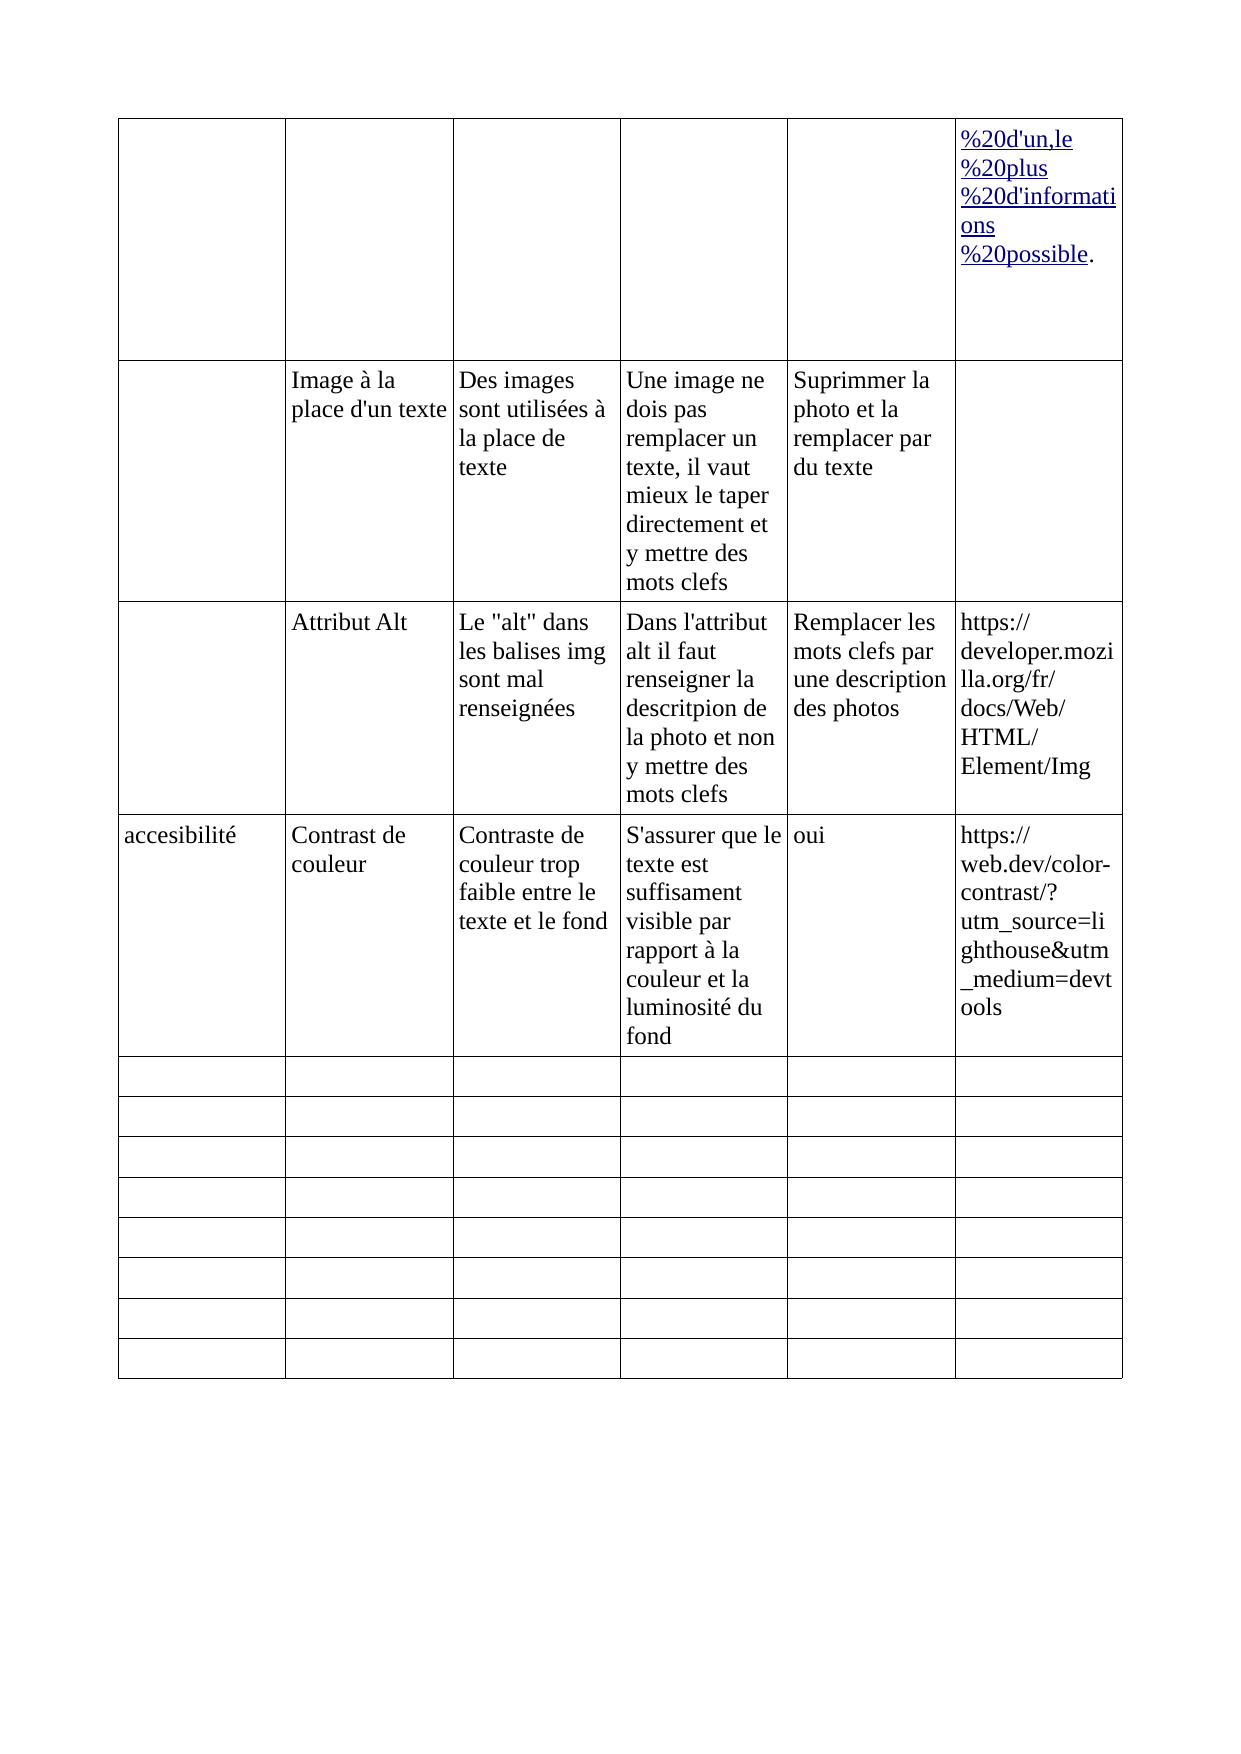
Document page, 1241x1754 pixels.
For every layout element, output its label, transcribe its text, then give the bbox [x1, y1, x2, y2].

table_cell [286, 1097, 453, 1136]
table_cell [119, 119, 285, 360]
table_cell [788, 1339, 955, 1378]
table_cell [119, 361, 285, 601]
table_cell Des images sont utilisées à la place de texte [454, 361, 620, 601]
table_cell [788, 1258, 955, 1297]
table_cell [621, 1097, 787, 1136]
table_cell [286, 1137, 453, 1177]
table_cell Le "alt" dans les balises img sont mal renseignées [454, 602, 620, 814]
table_cell [788, 1299, 955, 1338]
table_cell [286, 1339, 453, 1378]
table_cell https://developer.mozilla.org/fr/docs/Web/HTML/Element/Img [956, 602, 1122, 814]
table_cell [621, 1258, 787, 1297]
table_cell [956, 1258, 1122, 1297]
table_cell [621, 1299, 787, 1338]
table_cell accesibilité [119, 815, 285, 1056]
table_cell [454, 1258, 620, 1297]
table_cell [119, 1137, 285, 1177]
table_cell [454, 1178, 620, 1217]
table_cell [119, 1057, 285, 1096]
table_cell [956, 1218, 1122, 1257]
table_cell [454, 1057, 620, 1096]
table_cell [956, 1178, 1122, 1217]
table_cell [788, 119, 955, 360]
table_cell [788, 1137, 955, 1177]
table_cell Remplacer les mots clefs par une description des photos [788, 602, 955, 814]
table_cell [956, 361, 1122, 601]
table_cell [454, 1097, 620, 1136]
table_cell [119, 1097, 285, 1136]
table_cell [788, 1057, 955, 1096]
table_cell [454, 1137, 620, 1177]
table_cell [956, 1299, 1122, 1338]
table_cell [454, 1299, 620, 1338]
table_cell [788, 1097, 955, 1136]
table_cell [119, 1258, 285, 1297]
table_cell [621, 1339, 787, 1378]
table_cell [119, 1178, 285, 1217]
table_cell [286, 1218, 453, 1257]
table_cell [621, 1057, 787, 1096]
table_cell [119, 602, 285, 814]
table_cell [286, 1299, 453, 1338]
table_cell [119, 1218, 285, 1257]
table_cell [788, 1218, 955, 1257]
table_cell [621, 1137, 787, 1177]
table_cell [956, 1137, 1122, 1177]
table_cell [286, 1178, 453, 1217]
table_cell Contraste de couleur trop faible entre le texte et le fond [454, 815, 620, 1056]
table_cell Image à la place d'un texte [286, 361, 453, 601]
table_cell [119, 1299, 285, 1338]
table_cell [788, 1178, 955, 1217]
table_cell [621, 1178, 787, 1217]
table_cell https://web.dev/color-contrast/?utm_source=lighthouse&utm_medium=devtools [956, 815, 1122, 1056]
table_cell %20d'un,le%20plus%20d'informations%20possible. [956, 119, 1122, 360]
table_cell [454, 1218, 620, 1257]
table_cell [956, 1339, 1122, 1378]
table_cell Contrast de couleur [286, 815, 453, 1056]
table_cell [286, 1258, 453, 1297]
table_cell [454, 1339, 620, 1378]
table_cell [956, 1057, 1122, 1096]
table_cell [621, 1218, 787, 1257]
table_cell Suprimmer la photo et la remplacer par du texte [788, 361, 955, 601]
table_cell [119, 1339, 285, 1378]
table_cell [956, 1097, 1122, 1136]
table_cell oui [788, 815, 955, 1056]
table_cell Une image ne dois pas remplacer un texte, il vaut mieux le taper directement et y mettre des mots clefs [621, 361, 787, 601]
table_cell Attribut Alt [286, 602, 453, 814]
table_cell Dans l'attribut alt il faut renseigner la descritpion de la photo et non y mettre des mots clefs [621, 602, 787, 814]
table_cell S'assurer que le texte est suffisament visible par rapport à la couleur et la luminosité du fond [621, 815, 787, 1056]
table_cell [621, 119, 787, 360]
table_cell [454, 119, 620, 360]
table_cell [286, 119, 453, 360]
table_cell [286, 1057, 453, 1096]
